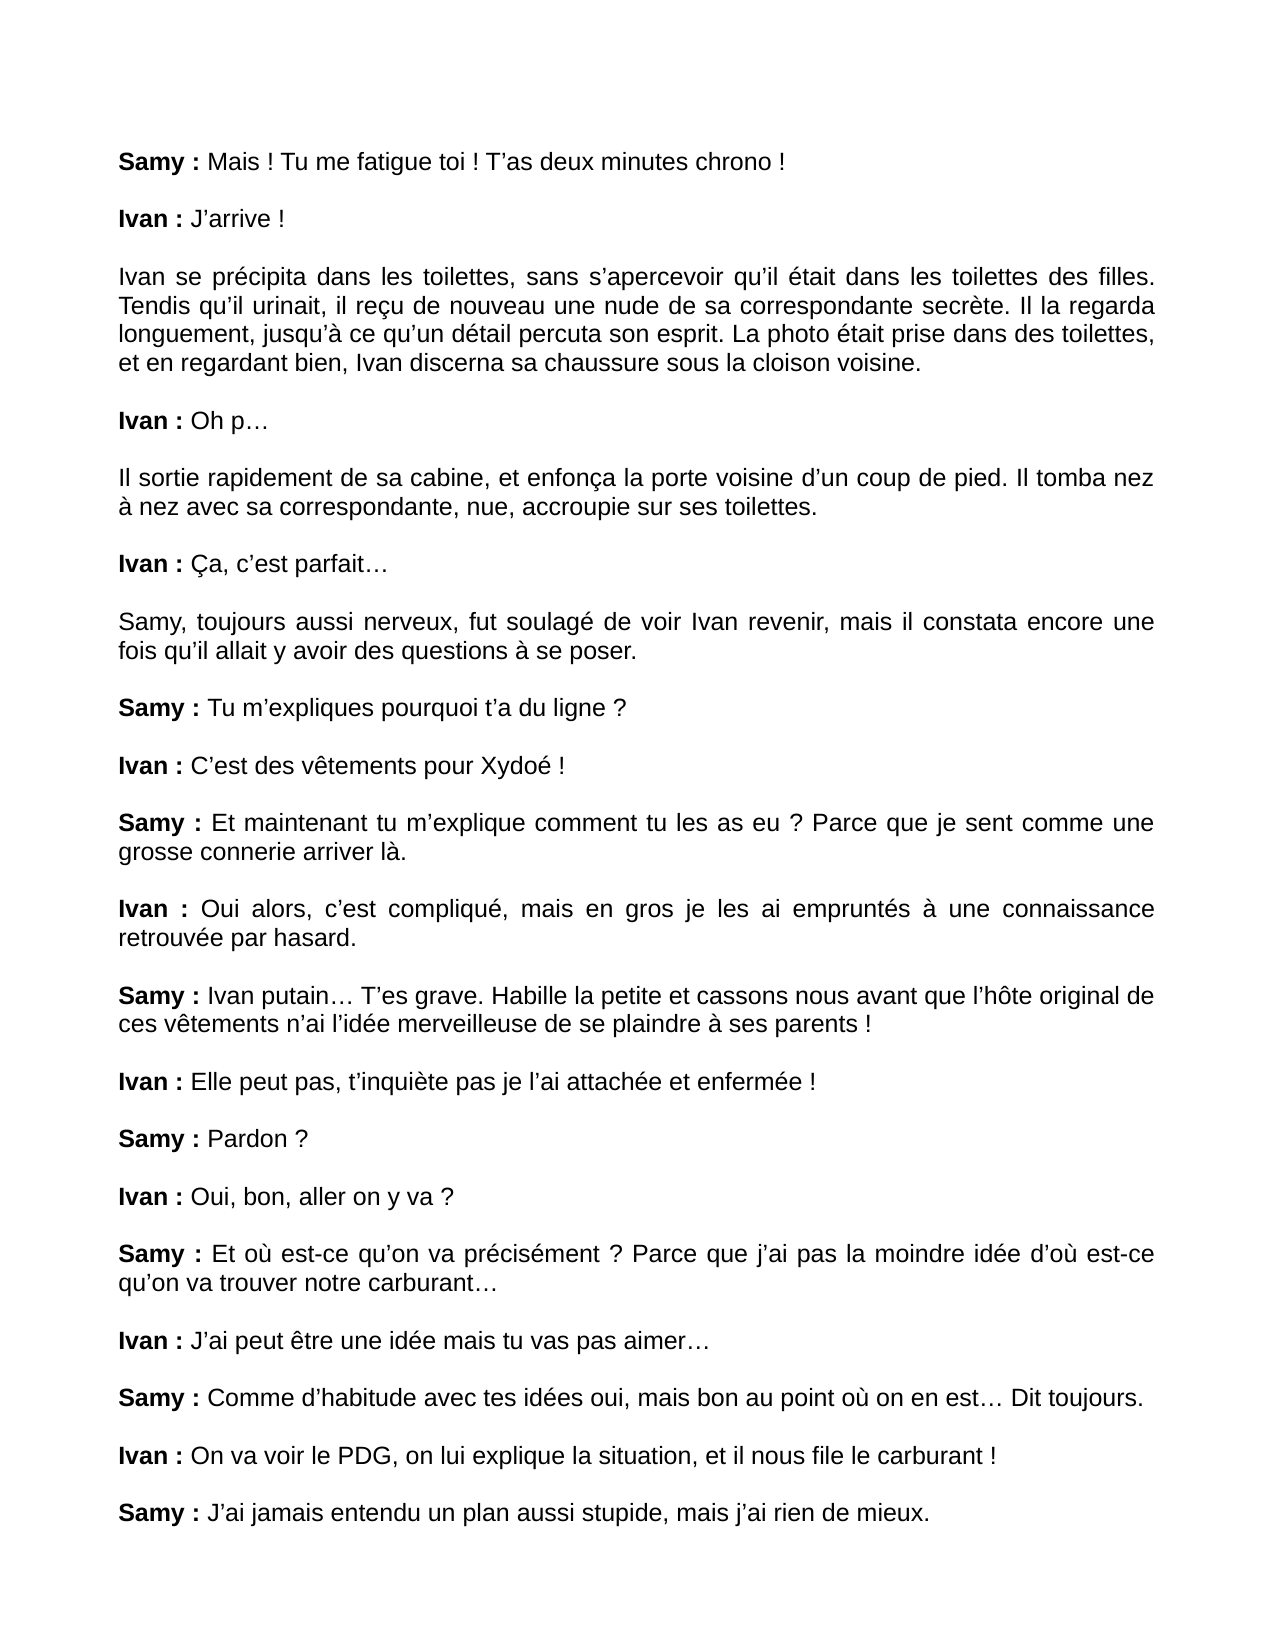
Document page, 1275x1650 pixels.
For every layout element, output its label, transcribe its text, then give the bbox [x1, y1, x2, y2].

text Ivan : Oui alors, c’est compliqué, mais en gros je les ai empruntés à une connaissance retrouvée par hasard. [118, 894, 1157, 952]
text Samy : Ivan putain… T’es grave. Habille la petite et cassons nous avant que l’hôte original de ces vêtements n’ai l’idée merveilleuse de se plaindre à ses parents ! [118, 981, 1157, 1038]
text Ivan se précipita dans les toilettes, sans s’apercevoir qu’il était dans les toilettes des filles. Tendis qu’il urinait, il reçu de nouveau une nude de sa correspondante secrète. Il la regarda longuement, jusqu’à ce qu’un détail percuta son esprit. La photo était prise dans des toilettes, et en regardant bien, Ivan discerna sa chaussure sous la cloison voisine. [118, 262, 1157, 377]
text Ivan : Oh p… [118, 406, 1157, 434]
text Samy : Tu m’expliques pourquoi t’a du ligne ? [118, 693, 1157, 722]
text Samy : Comme d’habitude avec tes idées oui, mais bon au point où on en est… Dit toujours. [118, 1383, 1157, 1412]
text Ivan : Ça, c’est parfait… [118, 549, 1157, 578]
text Ivan : C’est des vêtements pour Xydoé ! [118, 751, 1157, 779]
text Ivan : J’ai peut être une idée mais tu vas pas aimer… [118, 1326, 1157, 1354]
text Ivan : Oui, bon, aller on y va ? [118, 1182, 1157, 1211]
text Ivan : Elle peut pas, t’inquiète pas je l’ai attachée et enfermée ! [118, 1067, 1157, 1096]
text Ivan : On va voir le PDG, on lui explique la situation, et il nous file le carburant ! [118, 1441, 1157, 1469]
text Samy : Mais ! Tu me fatigue toi ! T’as deux minutes chrono ! [118, 147, 1157, 176]
text Samy : Et où est-ce qu’on va précisément ? Parce que j’ai pas la moindre idée d’où est-ce qu’on va trouver notre carburant… [118, 1239, 1157, 1297]
text Samy : Et maintenant tu m’explique comment tu les as eu ? Parce que je sent comme une grosse connerie arriver là. [118, 808, 1157, 866]
text Samy : J’ai jamais entendu un plan aussi stupide, mais j’ai rien de mieux. [118, 1498, 1157, 1527]
text Samy, toujours aussi nerveux, fut soulagé de voir Ivan revenir, mais il constata encore une fois qu’il allait y avoir des questions à se poser. [118, 607, 1157, 664]
text Il sortie rapidement de sa cabine, et enfonça la porte voisine d’un coup de pied. Il tomba nez à nez avec sa correspondante, nue, accroupie sur ses toilettes. [118, 463, 1157, 521]
text Samy : Pardon ? [118, 1124, 1157, 1153]
text Ivan : J’arrive ! [118, 204, 1157, 233]
